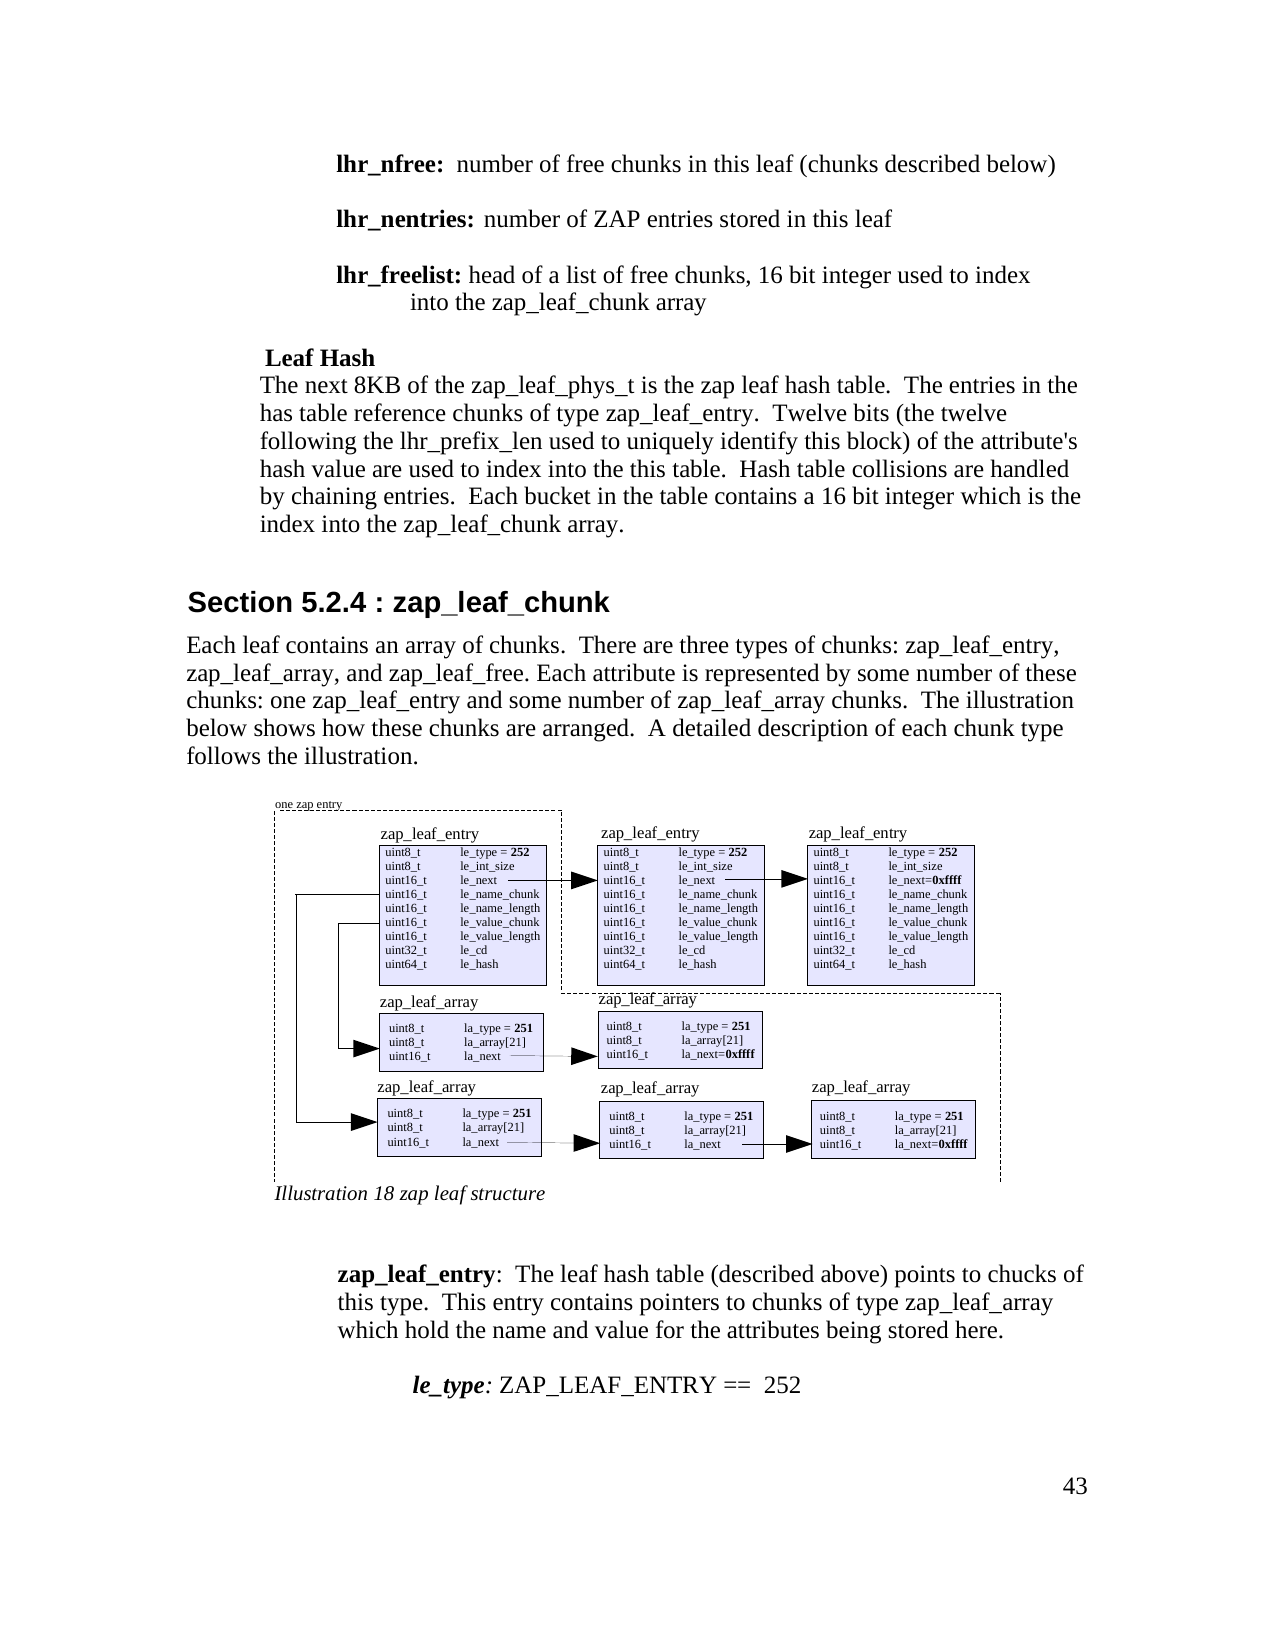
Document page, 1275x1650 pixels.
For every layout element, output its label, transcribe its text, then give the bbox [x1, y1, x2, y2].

subtitle Section 5.2.4 : zap_leaf_chunk [187, 586, 1087, 619]
text zap_leaf_entry: The leaf hash table (described above) points to chucks of this type. This entry contains pointers to chunks of type zap_leaf_array which hold the name and value for the attributes being stored here. [337, 1260, 1087, 1343]
text lhr_nfree: number of free chunks in this leaf (chunks described below) [336, 150, 1087, 178]
text Each leaf contains an array of chunks. There are three types of chunks: zap_leaf_entry, zap_leaf_array, and zap_leaf_free. Each attribute is represented by some number of these chunks: one zap_leaf_entry and some number of zap_leaf_array chunks. The illustration below shows how these chunks are arranged. A detailed description of each chunk type follows the illustration. [186, 631, 1087, 770]
text Illustration 18 zap leaf structure [274, 797, 1001, 1205]
text le_type: ZAP_LEAF_ENTRY == 252 [412, 1371, 1087, 1399]
text lhr_nentries: number of ZAP entries stored in this leaf [336, 205, 1087, 233]
text Leaf Hash [259, 344, 1087, 372]
text lhr_freelist: head of a list of free chunks, 16 bit integer used to index into the zap_leaf_chunk array [336, 261, 1087, 316]
text The next 8KB of the zap_leaf_phys_t is the zap leaf hash table. The entries in the has table reference chunks of type zap_leaf_entry. Twelve bits (the twelve following the lhr_prefix_len used to uniquely identify this block) of the attribute's hash value are used to index into the this table. Hash table collisions are handled by chaining entries. Each bucket in the table contains a 16 bit integer which is the index into the zap_leaf_chunk array. [259, 372, 1087, 538]
